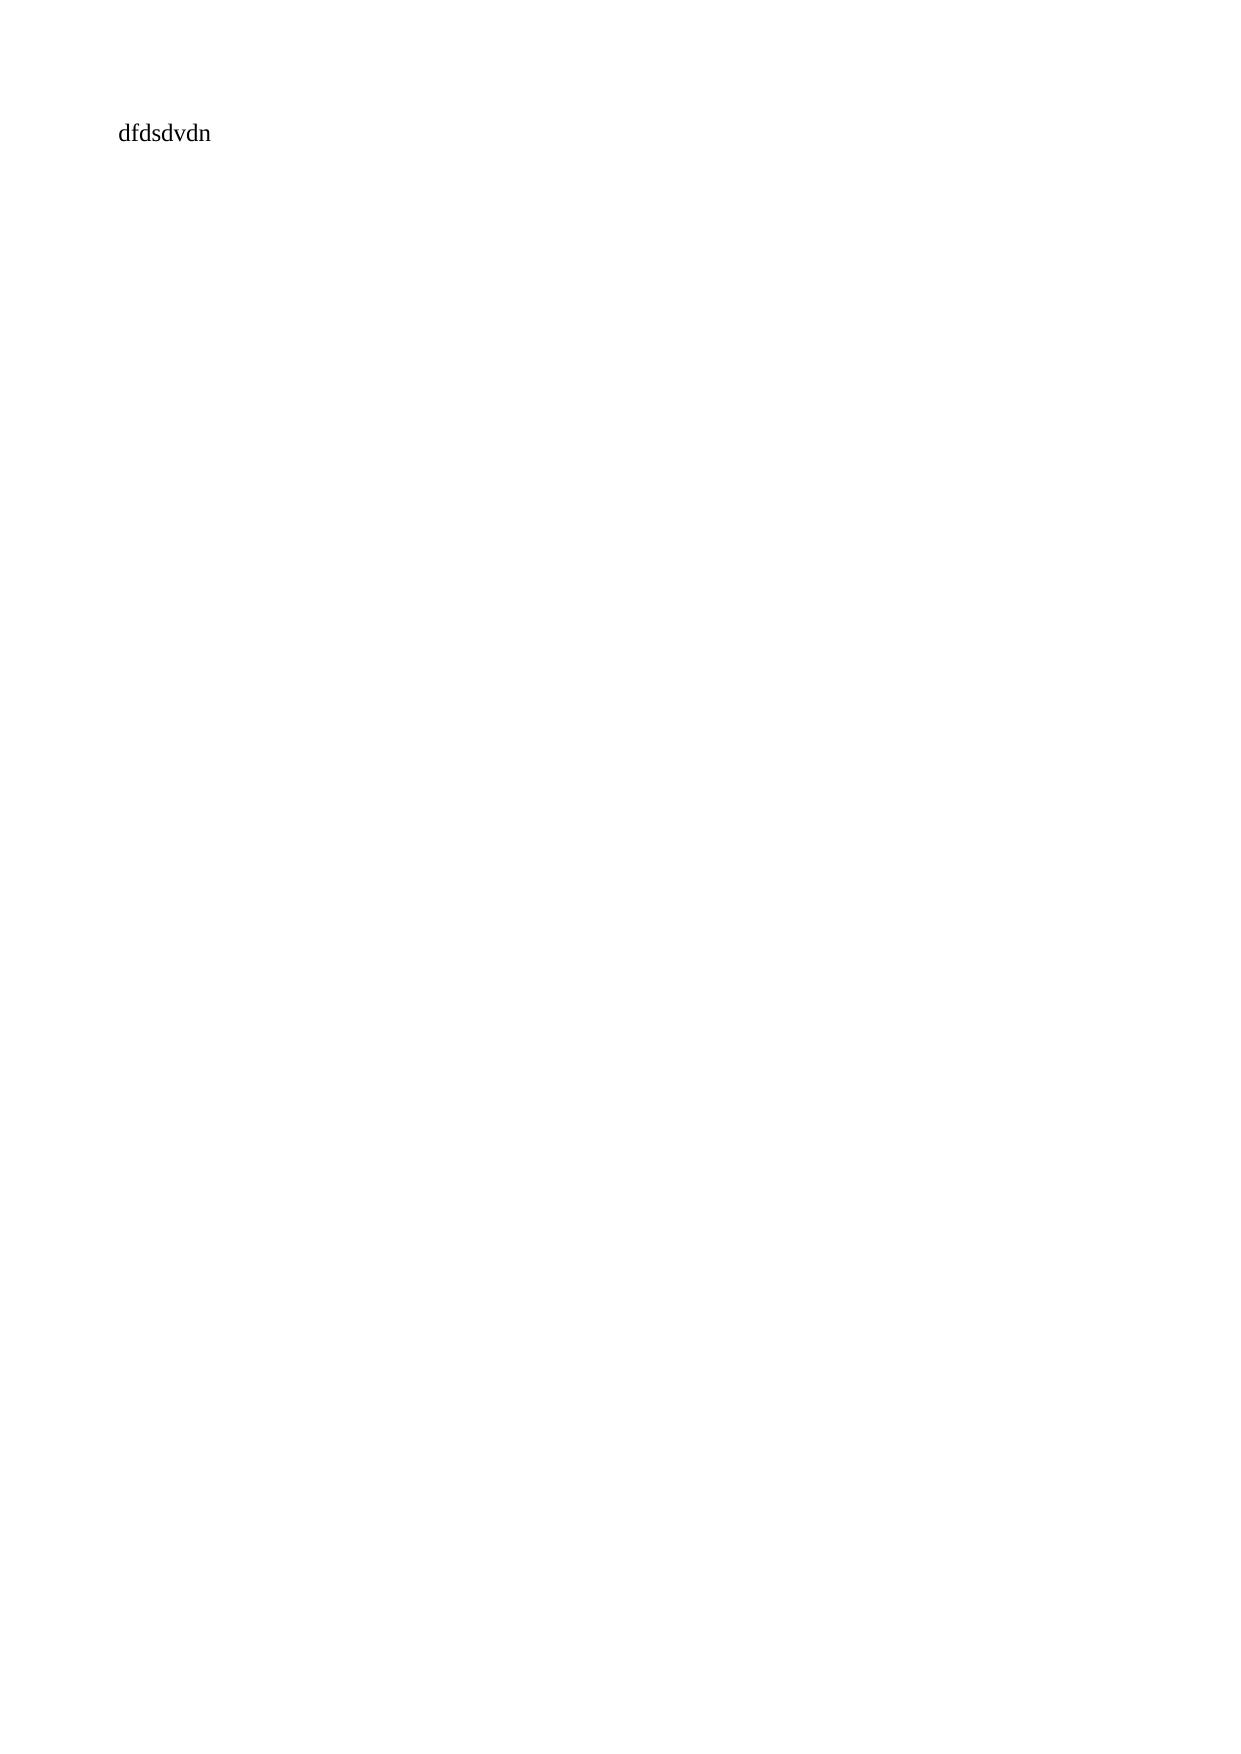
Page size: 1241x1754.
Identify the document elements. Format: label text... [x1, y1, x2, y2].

text dfdsdvdn [118, 118, 1122, 147]
